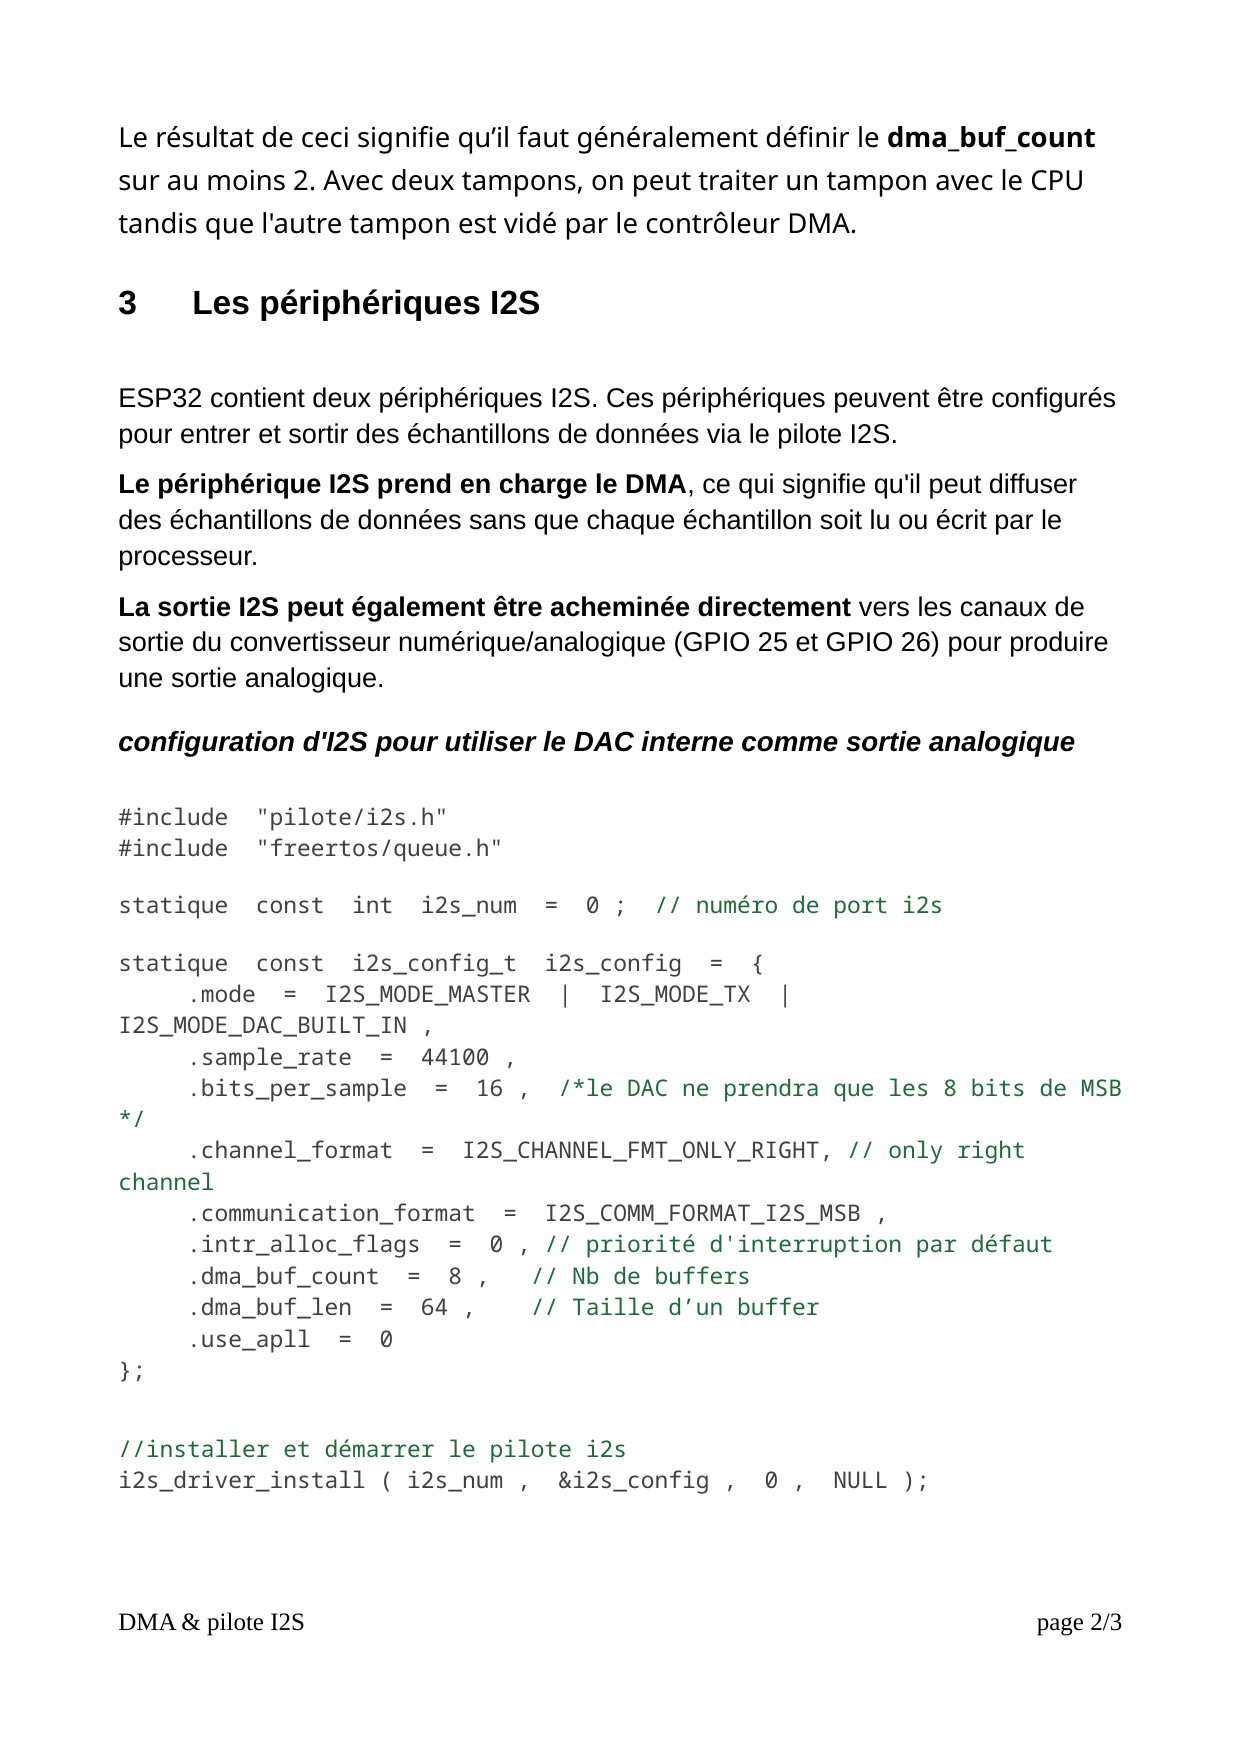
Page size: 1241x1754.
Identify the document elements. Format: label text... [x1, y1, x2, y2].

text La sortie I2S peut également être acheminée directement vers les canaux de sortie du convertisseur numérique/analogique (GPIO 25 et GPIO 26) pour produire une sortie analogique. [118, 591, 1122, 694]
text Le résultat de ceci signifie qu’il faut généralement définir le dma_buf_count sur au moins 2. Avec deux tampons, on peut traiter un tampon avec le CPU tandis que l'autre tampon est vidé par le contrôleur DMA. [118, 118, 1122, 242]
text statique const int i2s_num = 0 ; // numéro de port i2s [118, 889, 1122, 921]
text .dma_buf_count = 8 , // Nb de buffers [118, 1260, 1122, 1291]
text .sample_rate = 44100 , [118, 1041, 1122, 1072]
text .use_apll = 0 [118, 1322, 1122, 1354]
subtitle Les périphériques I2S [118, 283, 1122, 322]
text Le périphérique I2S prend en charge le DMA, ce qui signifie qu'il peut diffuser des échantillons de données sans que chaque échantillon soit lu ou écrit par le processeur. [118, 468, 1122, 571]
text .bits_per_sample = 16 , /*le DAC ne prendra que les 8 bits de MSB */ [118, 1072, 1122, 1134]
text }; [118, 1354, 1122, 1385]
text //installer et démarrer le pilote i2s [118, 1433, 1122, 1464]
text .dma_buf_len = 64 , // Taille d’un buffer [118, 1291, 1122, 1322]
text .communication_format = I2S_COMM_FORMAT_I2S_MSB , [118, 1197, 1122, 1228]
text i2s_driver_install ( i2s_num , &i2s_config , 0 , NULL ); [118, 1464, 1122, 1495]
text #include "freertos/queue.h" [118, 832, 1122, 863]
text #include "pilote/i2s.h" [118, 801, 1122, 832]
text ESP32 contient deux périphériques I2S. Ces périphériques peuvent être configurés pour entrer et sortir des échantillons de données via le pilote I2S. [118, 382, 1122, 449]
text .channel_format = I2S_CHANNEL_FMT_ONLY_RIGHT, // only right channel [118, 1134, 1122, 1197]
text .intr_alloc_flags = 0 , // priorité d'interruption par défaut [118, 1228, 1122, 1260]
text .mode = I2S_MODE_MASTER | I2S_MODE_TX | I2S_MODE_DAC_BUILT_IN , [118, 978, 1122, 1041]
subtitle configuration d'I2S pour utiliser le DAC interne comme sortie analogique [118, 725, 1122, 757]
text statique const i2s_config_t i2s_config = { [118, 947, 1122, 978]
